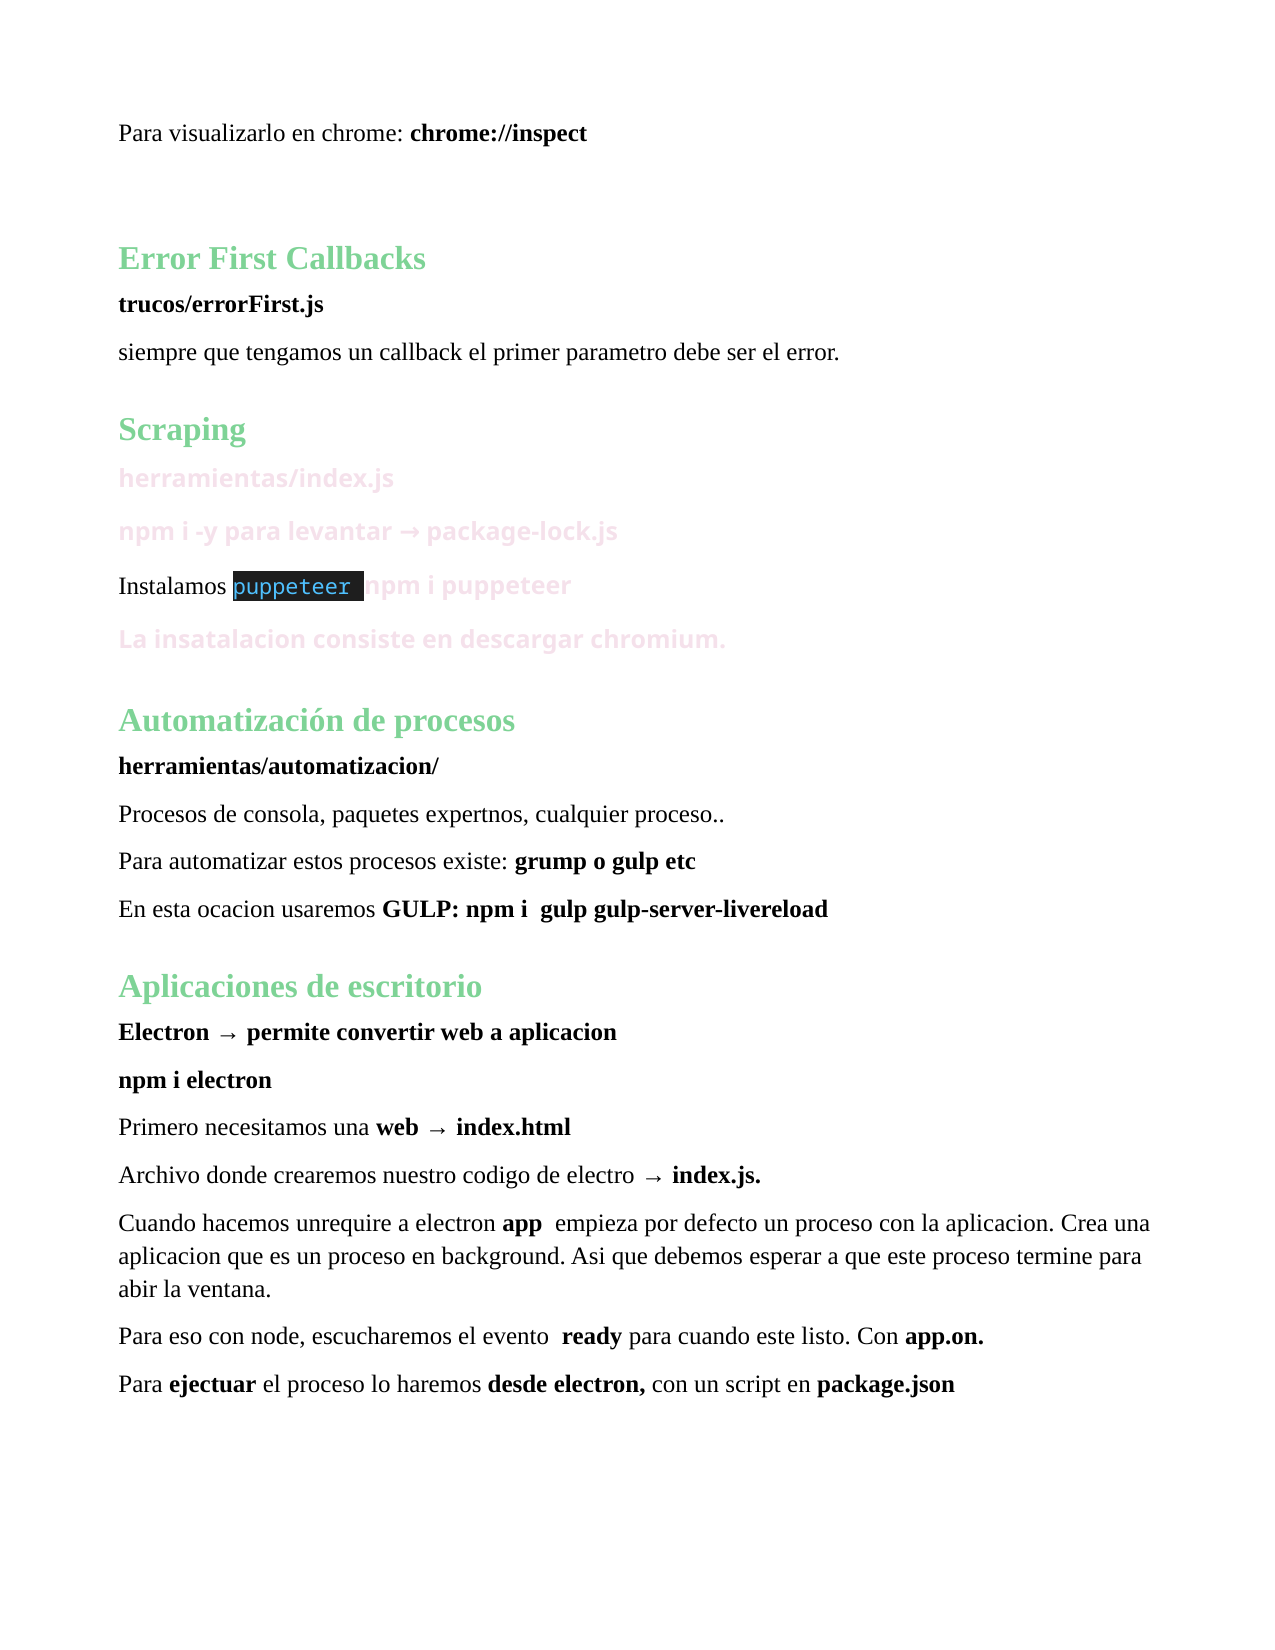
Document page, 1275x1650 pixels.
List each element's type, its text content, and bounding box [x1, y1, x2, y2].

text Para ejectuar el proceso lo haremos desde electron, con un script en package.json [118, 1369, 1157, 1398]
text La insatalacion consiste en descargar chromium. [118, 621, 1157, 656]
text Cuando hacemos unrequire a electron app empieza por defecto un proceso con la aplicacion. Crea una aplicacion que es un proceso en background. Asi que debemos esperar a que este proceso termine para abir la ventana. [118, 1208, 1157, 1302]
text Procesos de consola, paquetes expertnos, cualquier proceso.. [118, 799, 1157, 827]
text npm i -y para levantar → package-lock.js [118, 514, 1157, 548]
text Para automatizar estos procesos existe: grump o gulp etc [118, 846, 1157, 875]
text npm i electron [118, 1065, 1157, 1094]
subtitle Scraping [118, 409, 1157, 448]
text Archivo donde crearemos nuestro codigo de electro → index.js. [118, 1160, 1157, 1189]
subtitle Aplicaciones de escritorio [118, 966, 1157, 1005]
text herramientas/index.js [118, 460, 1157, 494]
text Para visualizarlo en chrome: chrome://inspect [118, 118, 1157, 147]
text En esta ocacion usaremos GULP: npm i gulp gulp-server-livereload [118, 894, 1157, 923]
subtitle Automatización de procesos [118, 700, 1157, 738]
text siempre que tengamos un callback el primer parametro debe ser el error. [118, 337, 1157, 366]
text herramientas/automatizacion/ [118, 751, 1157, 780]
text trucos/errorFirst.js [118, 289, 1157, 318]
text Para eso con node, escucharemos el evento ready para cuando este listo. Con app.on. [118, 1321, 1157, 1350]
text Electron → permite convertir web a aplicacion [118, 1017, 1157, 1046]
text Instalamos puppeteer npm i puppeteer [118, 568, 1157, 602]
text Primero necesitamos una web → index.html [118, 1112, 1157, 1141]
subtitle Error First Callbacks [118, 238, 1157, 277]
